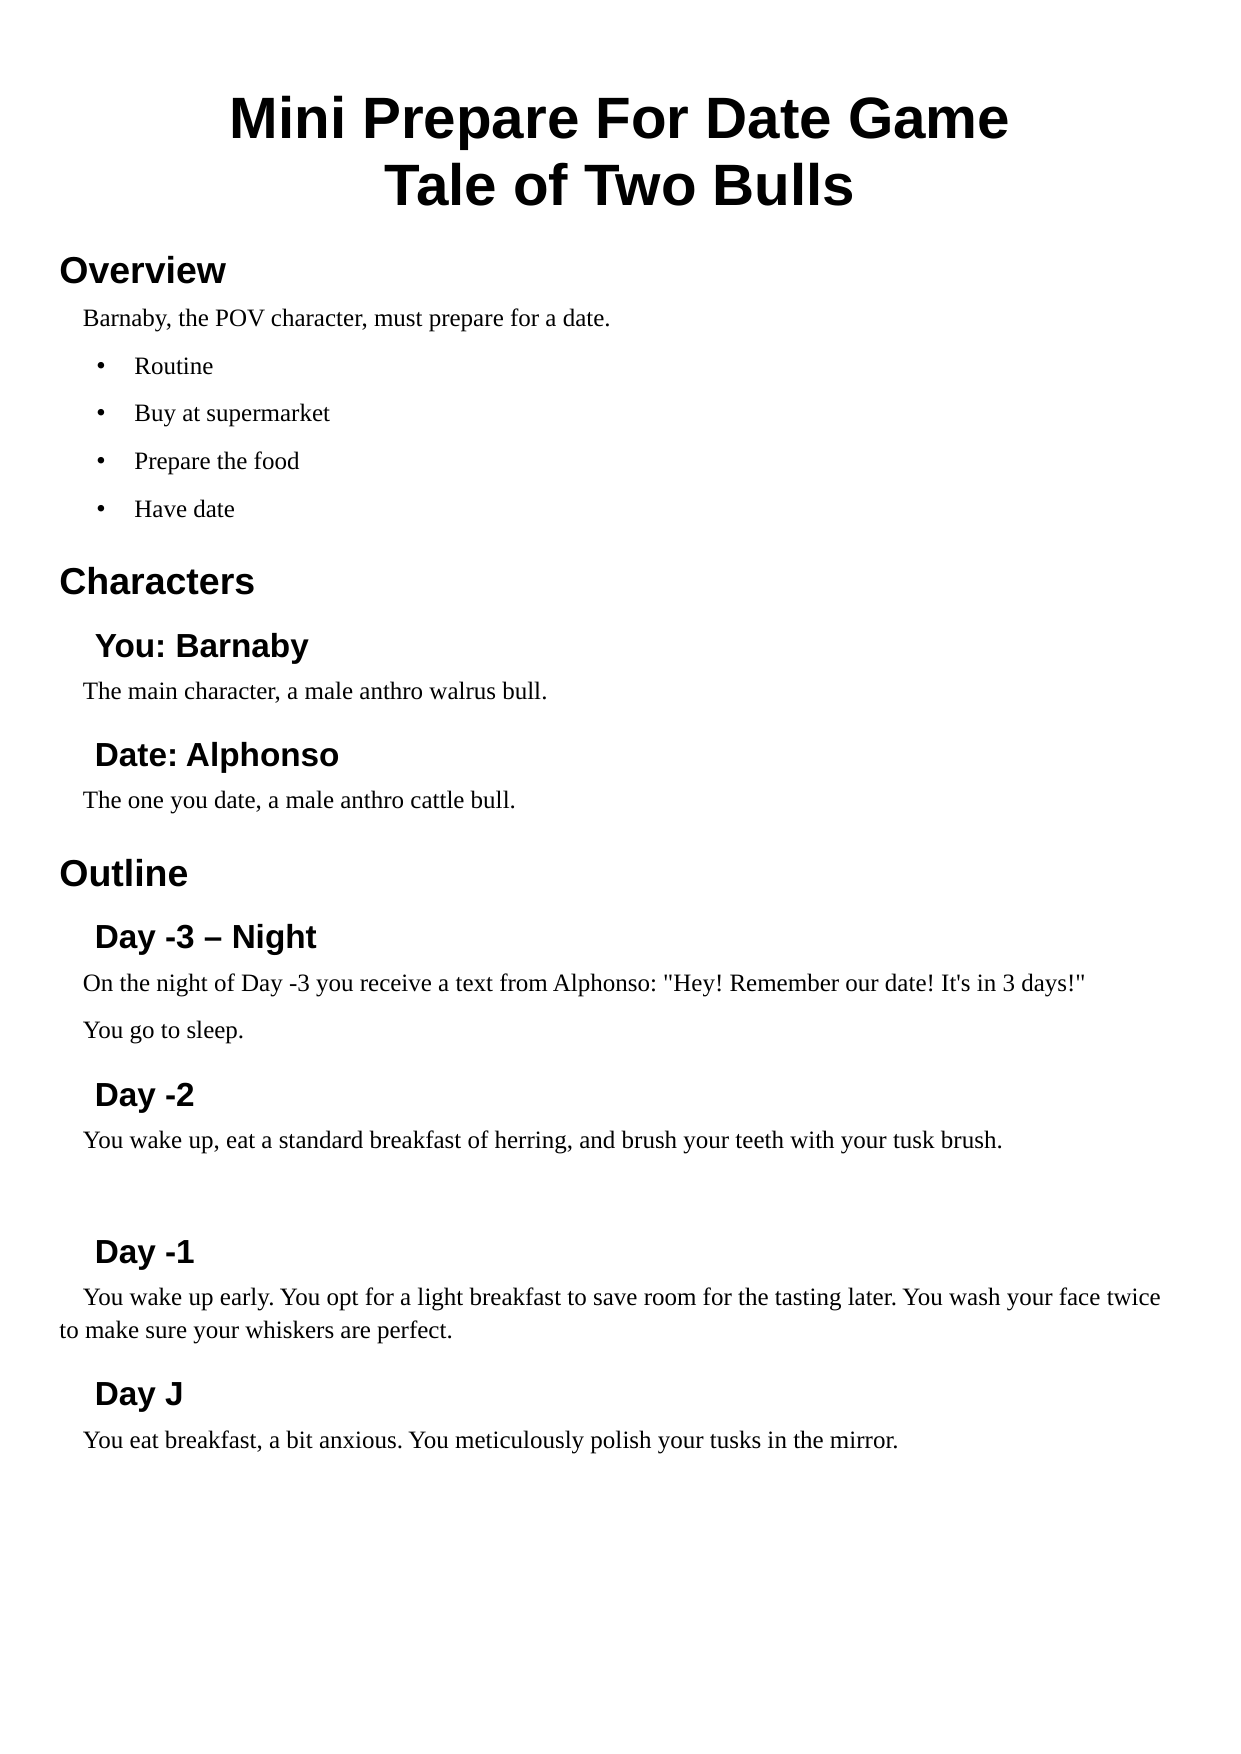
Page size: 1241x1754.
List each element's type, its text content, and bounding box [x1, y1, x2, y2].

text You eat breakfast, a bit anxious. You meticulously polish your tusks in the mirror. [59, 1425, 1181, 1453]
subtitle Overview [59, 248, 1181, 292]
list Prepare the food [97, 446, 1181, 475]
subtitle Day -1 [94, 1232, 1181, 1270]
text On the night of Day -3 you receive a text from Alphonso: "Hey! Remember our date! It's in 3 days!" [59, 968, 1181, 996]
subtitle Day -3 – Night [94, 917, 1181, 956]
text You go to sleep. [59, 1015, 1181, 1044]
subtitle Date: Alphonso [94, 735, 1181, 774]
text The main character, a male anthro walrus bull. [59, 676, 1181, 705]
subtitle Characters [59, 559, 1181, 602]
text The one you date, a male anthro cattle bull. [59, 786, 1181, 814]
text You wake up early. You opt for a light breakfast to save room for the tasting later. You wash your face twice to make sure your whiskers are perfect. [59, 1282, 1181, 1344]
title Mini Prepare For Date Game Tale of Two Bulls [59, 84, 1181, 218]
list Routine [97, 351, 1181, 380]
subtitle Day -2 [94, 1075, 1181, 1113]
list Have date [97, 494, 1181, 522]
text You wake up, eat a standard breakfast of herring, and brush your teeth with your tusk brush. [59, 1125, 1181, 1154]
list Buy at supermarket [97, 398, 1181, 427]
text Barnaby, the POV character, must prepare for a date. [59, 303, 1181, 332]
subtitle Outline [59, 851, 1181, 894]
subtitle Day J [94, 1374, 1181, 1413]
subtitle You: Barnaby [94, 626, 1181, 664]
